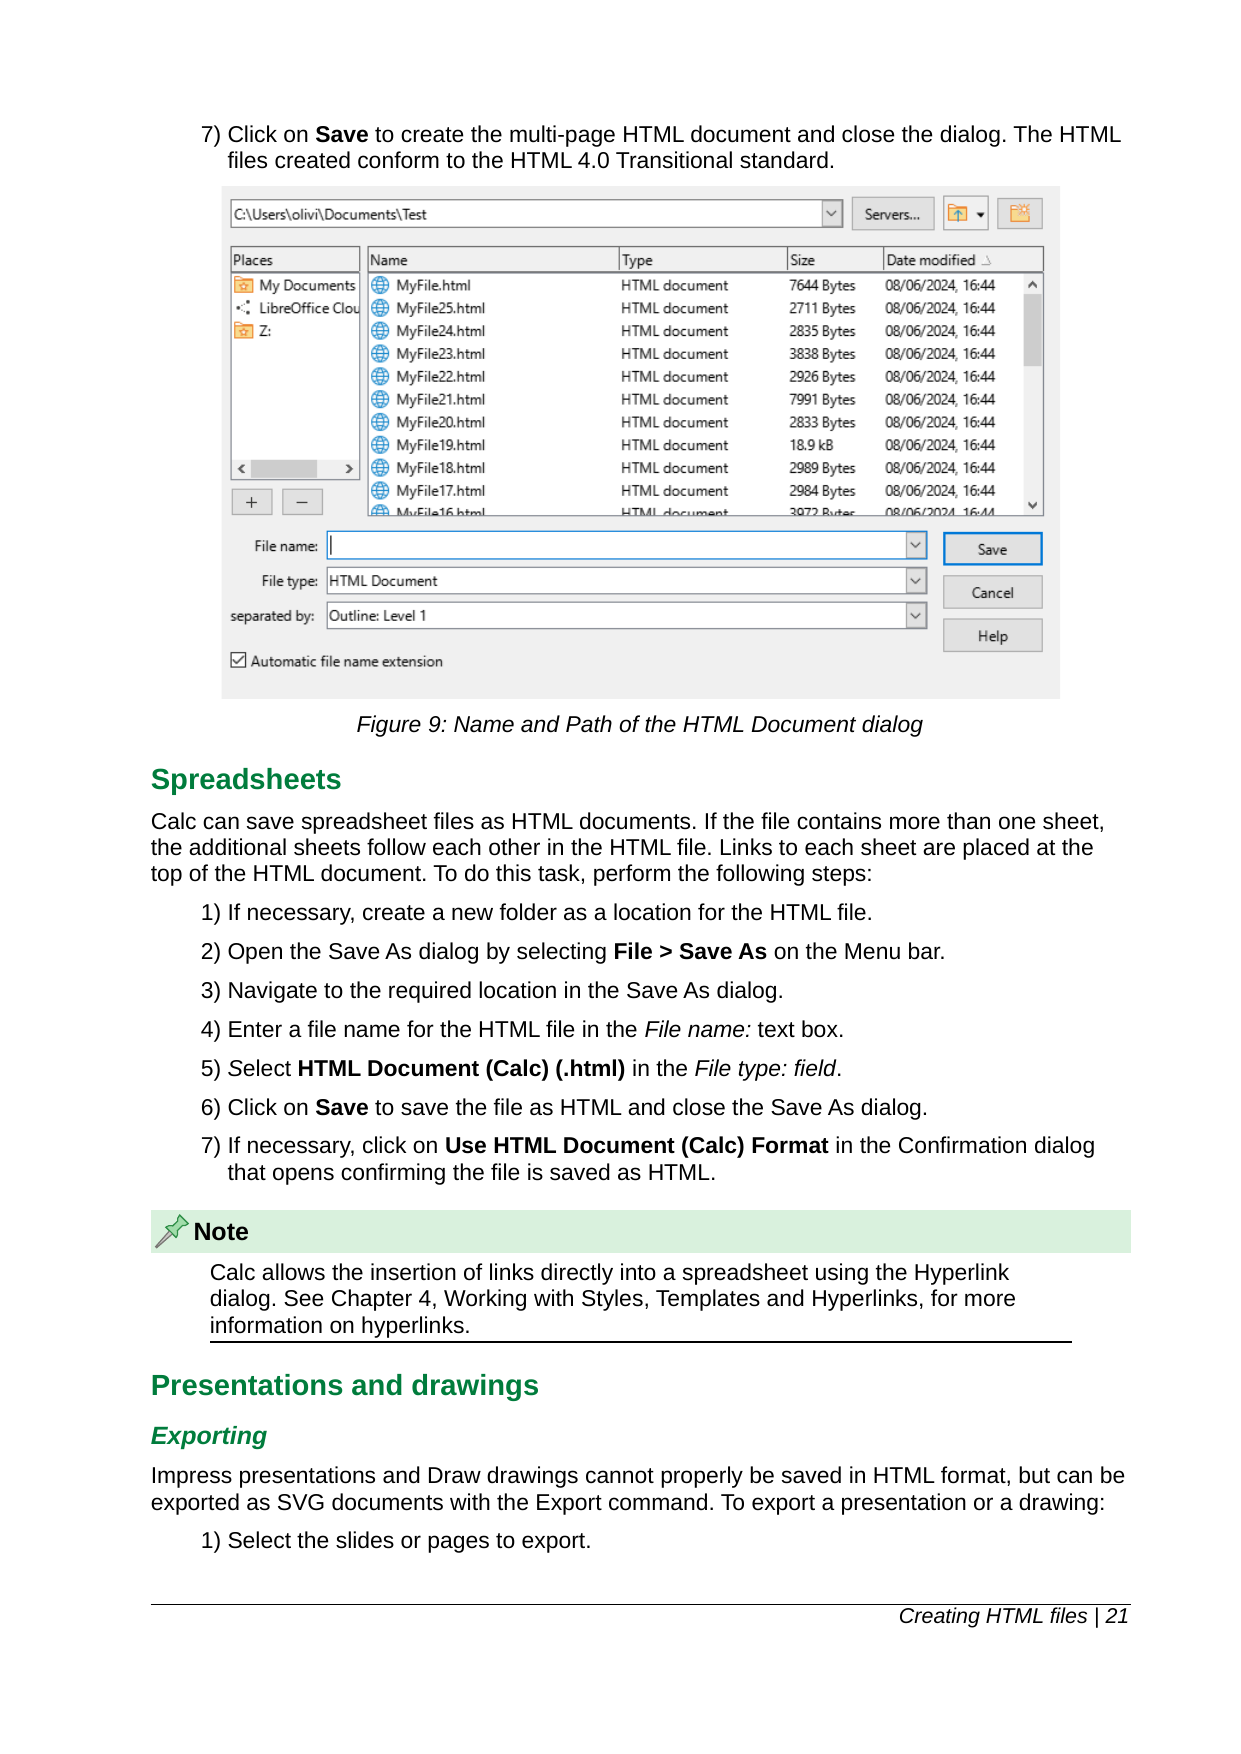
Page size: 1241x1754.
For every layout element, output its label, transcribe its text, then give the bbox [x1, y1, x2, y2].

list Open the Save As dialog by selecting File > Save As on the Menu bar. [227, 938, 1131, 964]
subtitle Note [151, 1210, 1131, 1253]
list Select HTML Document (Calc) (.html) in the File type: field. [227, 1055, 1131, 1081]
list Navigate to the required location in the Save As dialog. [227, 977, 1131, 1003]
list Calc can save spreadsheet files as HTML documents. If the file contains more than one sheet, the additional sheets follow each other in the HTML file. Links to each sheet are placed at the top of the HTML document. To do this task, perform the following steps: [151, 808, 1131, 887]
subtitle Spreadsheets [151, 762, 1131, 795]
list If necessary, create a new folder as a location for the HTML file. [227, 899, 1131, 926]
subtitle Presentations and drawings [151, 1368, 1131, 1401]
list Enter a file name for the HTML file in the File name: text box. [227, 1016, 1131, 1042]
picture [221, 186, 1060, 699]
list Click on Save to create the multi-page HTML document and close the dialog. The HTML files created conform to the HTML 4.0 Transitional standard. [227, 121, 1131, 174]
text Calc allows the insertion of links directly into a spreadsheet using the Hyperlink dialog. See Chapter 4, Working with Styles, Templates and Hyperlinks, for more information on hyperlinks. [209, 1259, 1072, 1343]
list Impress presentations and Draw drawings cannot properly be saved in HTML format, but can be exported as SVG documents with the Export command. To export a presentation or a drawing: [151, 1462, 1131, 1515]
list If necessary, click on Use HTML Document (Calc) Format in the Confirmation dialog that opens confirming the file is saved as HTML. [227, 1132, 1131, 1185]
text Figure 9: Name and Path of the HTML Document dialog [221, 711, 1060, 737]
subtitle Exporting [151, 1421, 1131, 1450]
list Click on Save to save the file as HTML and close the Save As dialog. [227, 1093, 1131, 1120]
list Select the slides or pages to export. [227, 1527, 1131, 1554]
